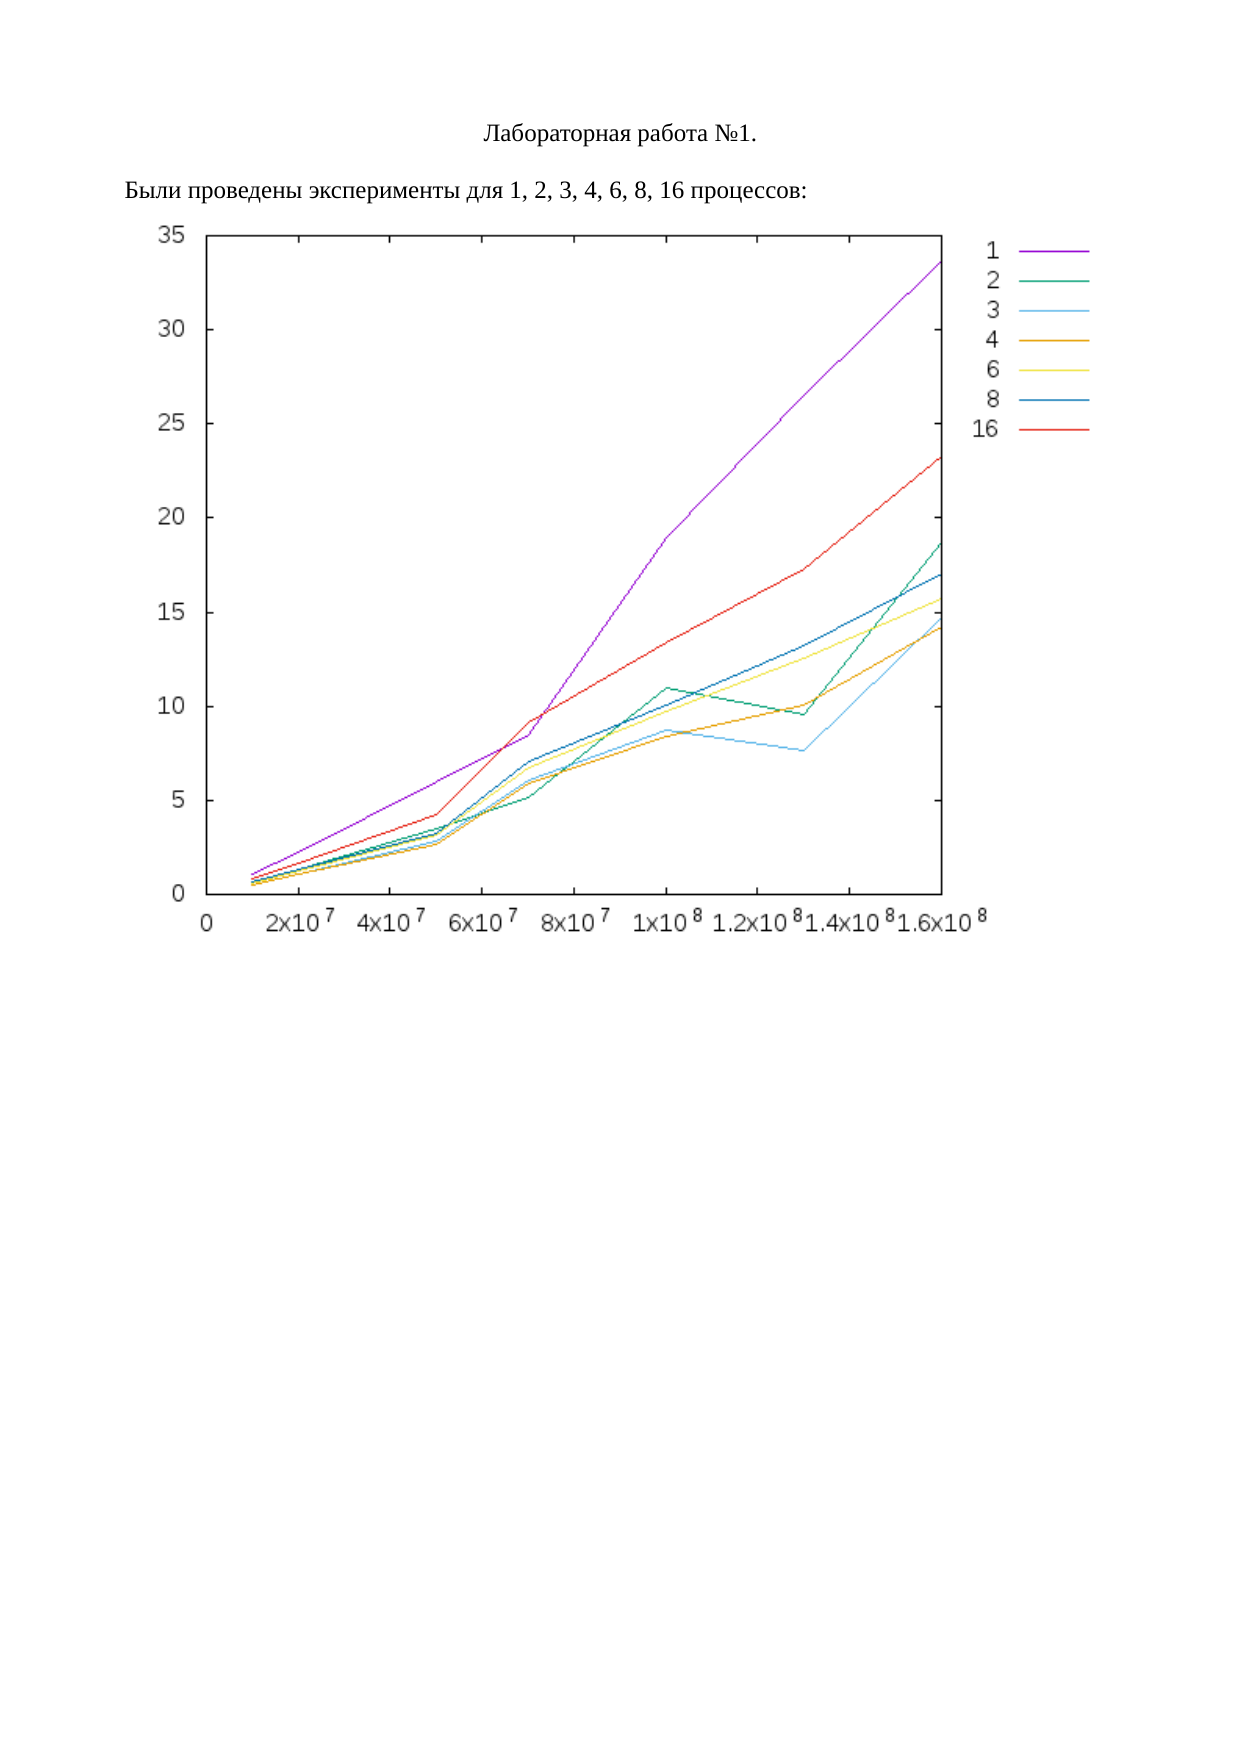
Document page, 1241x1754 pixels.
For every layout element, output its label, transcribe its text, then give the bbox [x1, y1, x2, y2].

picture [120, 204, 1121, 955]
text Были проведены эксперименты для 1, 2, 3, 4, 6, 8, 16 процессов: [118, 176, 1122, 204]
text Лабораторная работа №1. [118, 118, 1122, 147]
